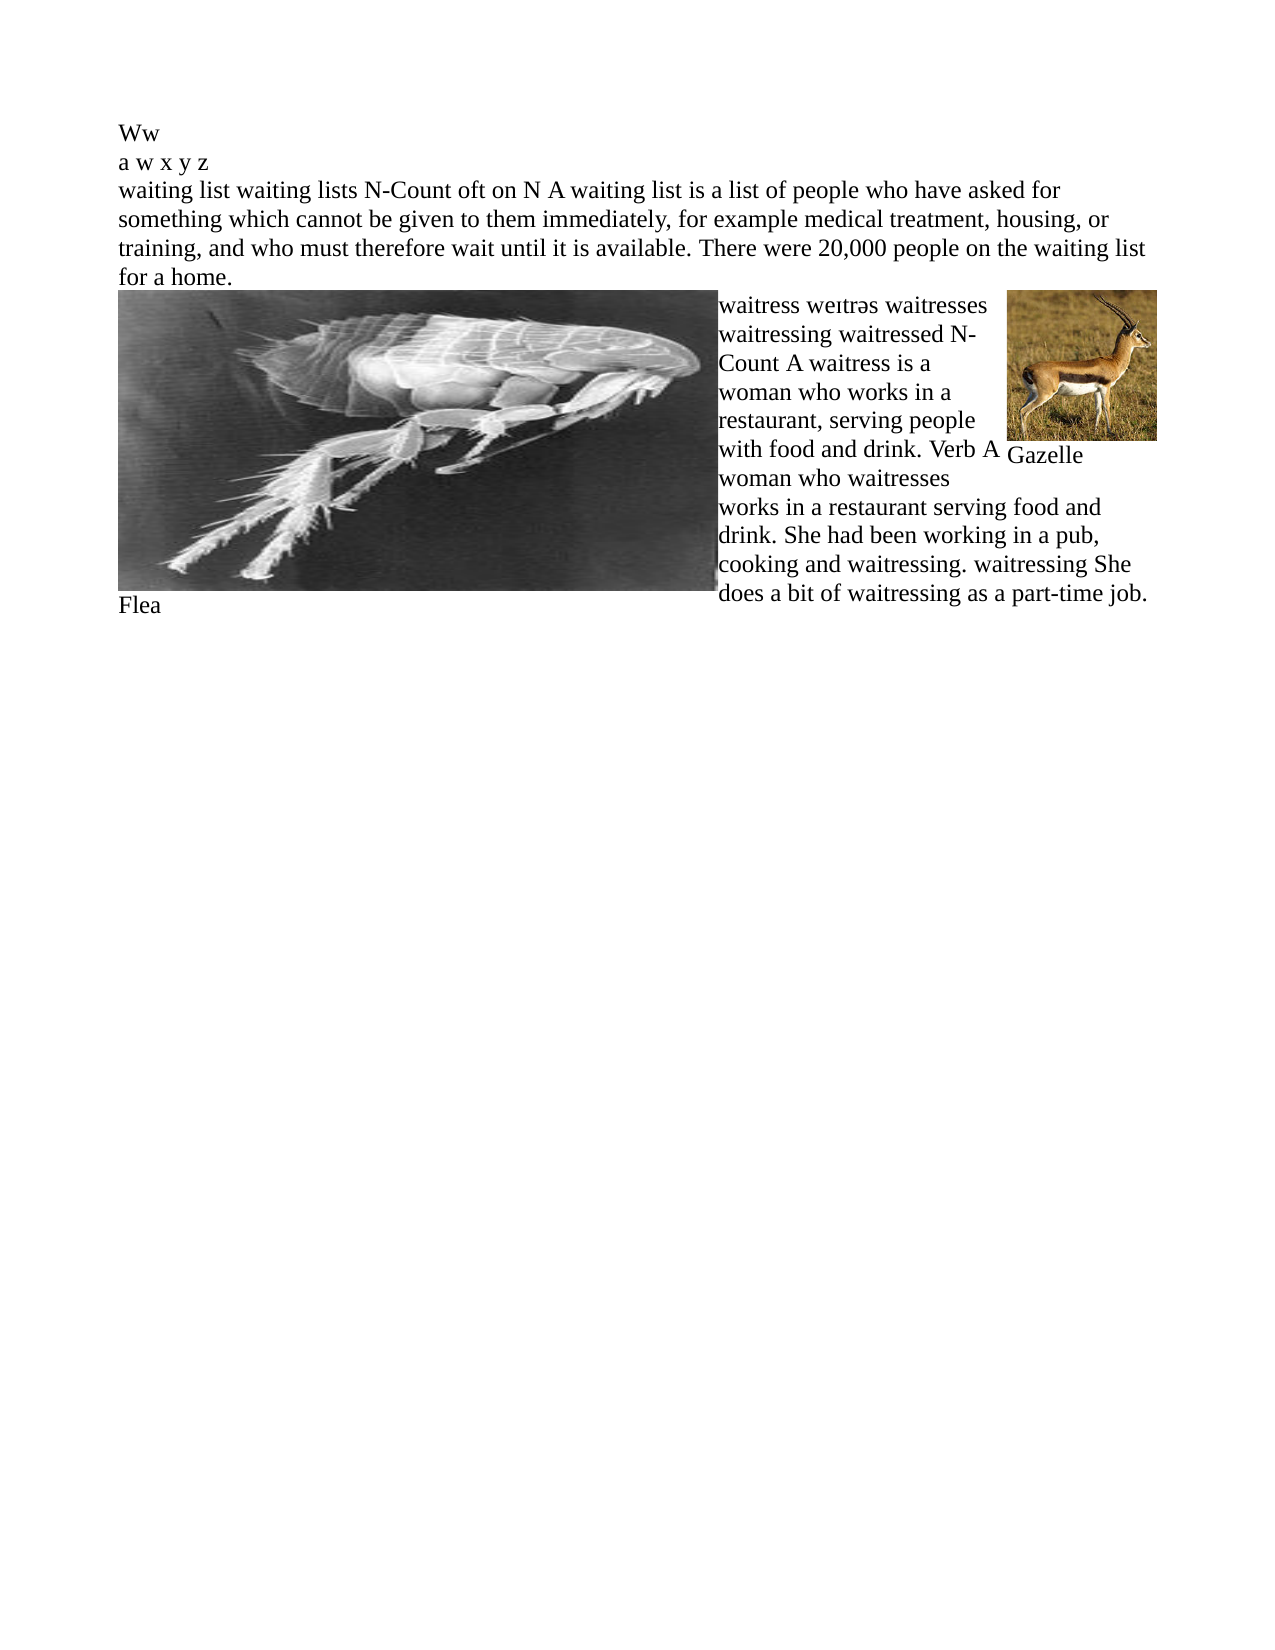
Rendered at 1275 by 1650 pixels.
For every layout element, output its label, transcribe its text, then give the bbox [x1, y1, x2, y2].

text waiting list waiting lists N-Count oft on N A waiting list is a list of people who have asked for something which cannot be given to them immediately, for example medical treatment, housing, or training, and who must therefore wait until it is available. There were 20,000 people on the waiting list for a home. [118, 176, 1157, 291]
text Gazelle [1007, 441, 1157, 469]
text waitress weɪtrəs waitresses waitressing waitressed N-Count A waitress is a woman who works in a restaurant, serving people with food and drink. Verb A woman who waitresses works in a restaurant serving food and drink. She had been working in a pub, cooking and waitressing. waitressing She does a bit of waitressing as a part-time job. [718, 291, 1157, 607]
picture [118, 290, 719, 591]
text a w x y z [118, 147, 1157, 176]
text Ww [118, 118, 1157, 147]
picture [1006, 290, 1157, 441]
text Flea [118, 591, 718, 619]
